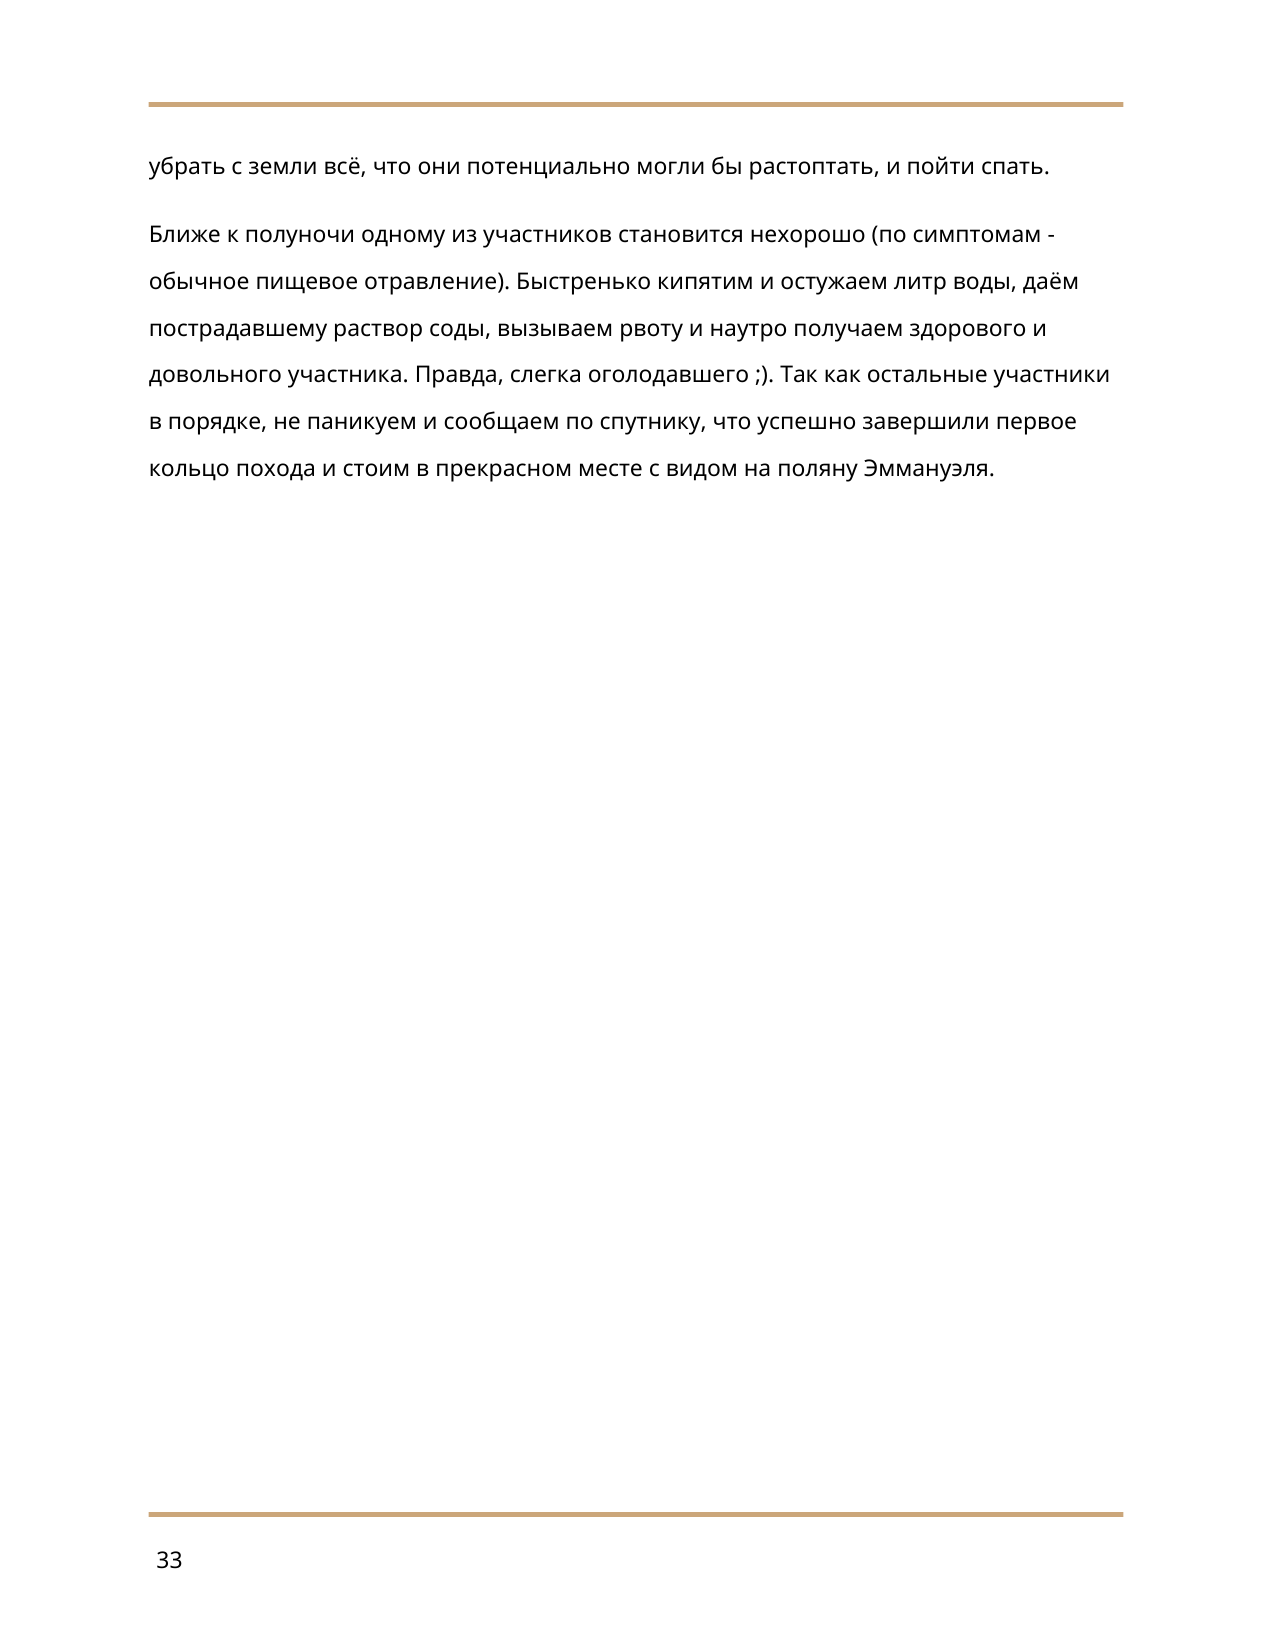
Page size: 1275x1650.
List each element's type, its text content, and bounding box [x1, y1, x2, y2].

picture [148, 102, 1124, 107]
picture [148, 1512, 1124, 1517]
text Ближе к полуночи одному из участников становится нехорошо (по симптомам - обычное пищевое отравление). Быстренько кипятим и остужаем литр воды, даём пострадавшему раствор соды, вызываем рвоту и наутро получаем здорового и довольного участника. Правда, слегка оголодавшего ;). Так как остальные участники в порядке, не паникуем и сообщаем по спутнику, что успешно завершили первое кольцо похода и стоим в прекрасном месте с видом на поляну Эммануэля. [148, 218, 1125, 483]
text убрать с земли всё, что они потенциально могли бы растоптать, и пойти спать. [148, 150, 1125, 181]
